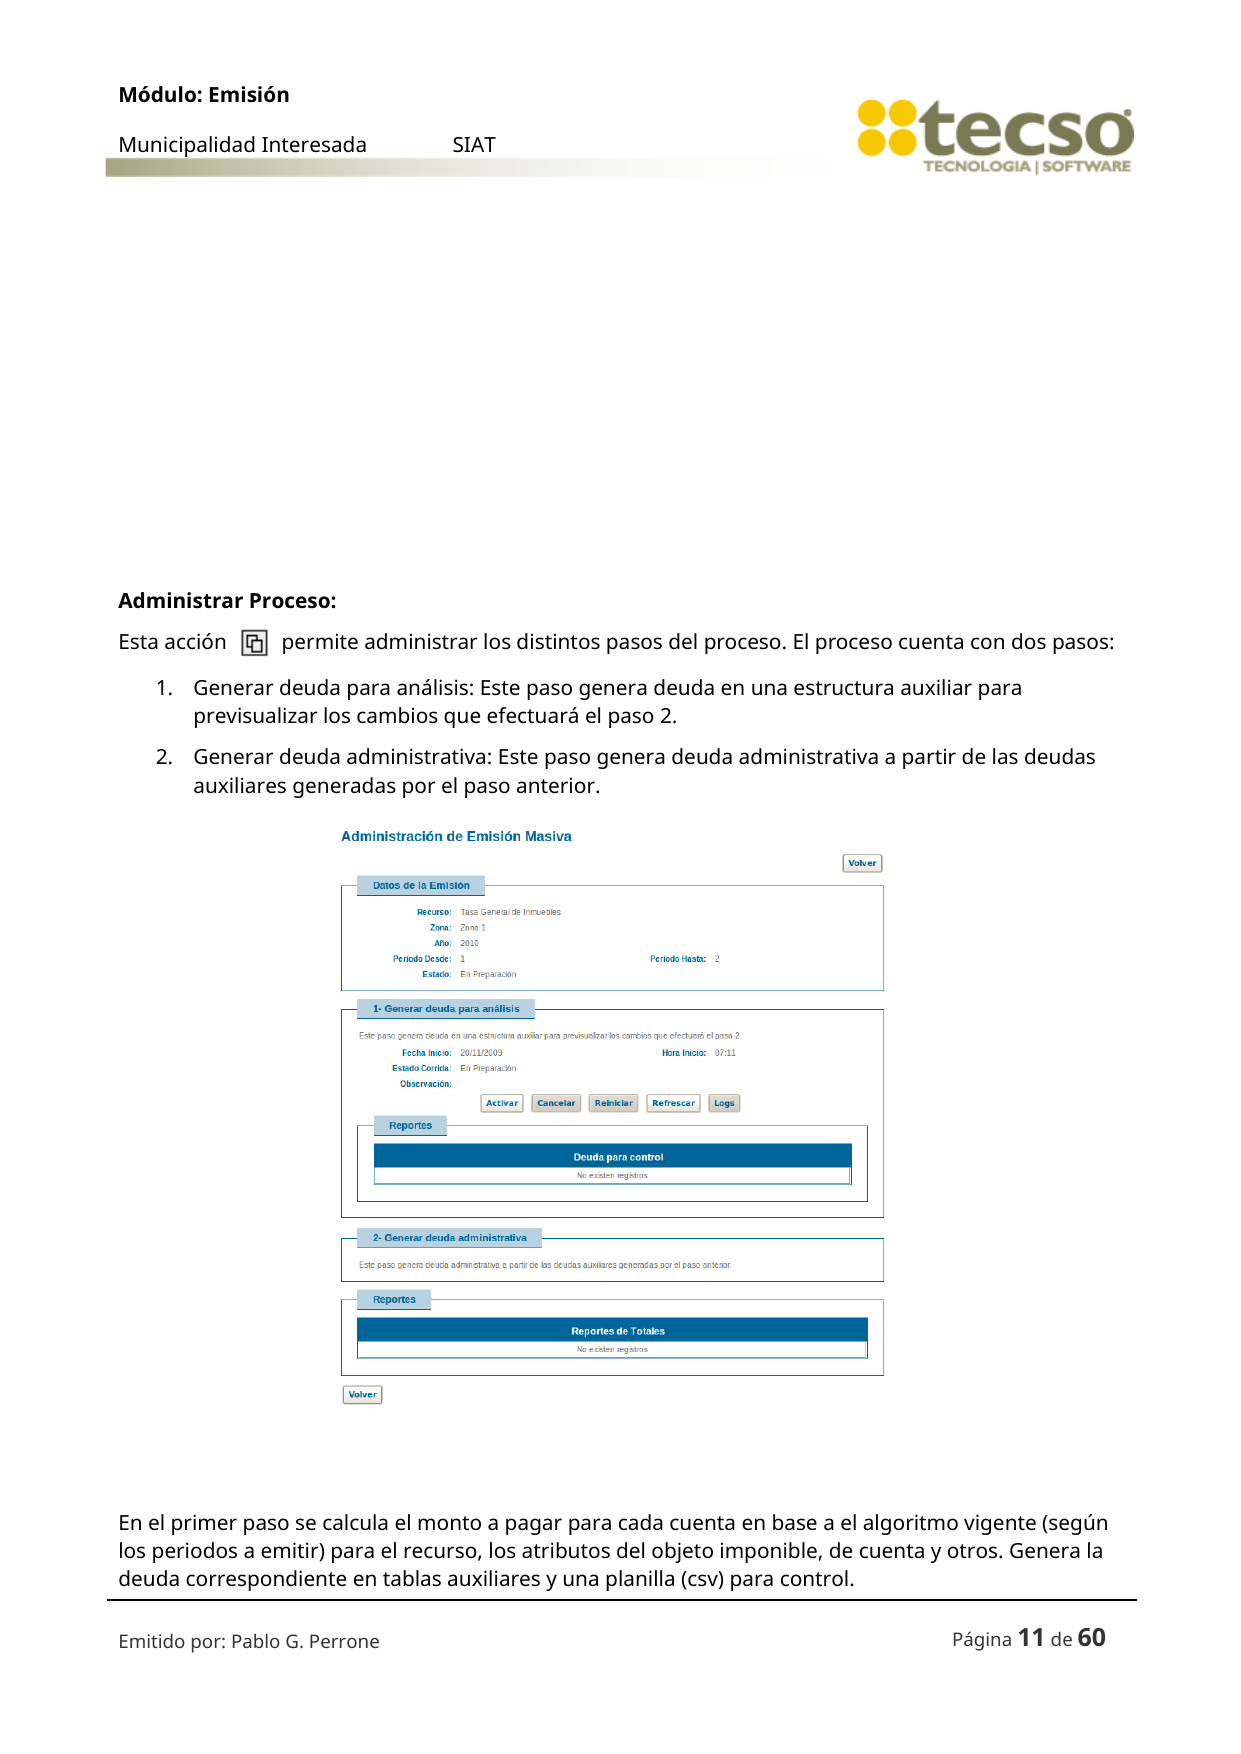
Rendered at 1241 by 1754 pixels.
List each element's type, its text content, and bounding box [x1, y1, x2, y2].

text permite administrar los distintos pasos del proceso. El proceso cuenta con dos pasos: [271, 627, 1122, 661]
text En el primer paso se calcula el monto a pagar para cada cuenta en base a el algoritmo vigente (según los periodos a emitir) para el recurso, los atributos del objeto imponible, de cuenta y otros. Genera la deuda correspondiente en tablas auxiliares y una planilla (csv) para control. [118, 1508, 1122, 1593]
picture [237, 627, 271, 661]
text Esta acción [118, 627, 237, 661]
text Administrar Proceso: [118, 586, 1122, 615]
list Generar deuda administrativa: Este paso genera deuda administrativa a partir de las deudas auxiliares generadas por el paso anterior. [156, 742, 1122, 799]
picture [105, 100, 1134, 177]
picture [329, 823, 911, 1418]
list Generar deuda para análisis: Este paso genera deuda en una estructura auxiliar para previsualizar los cambios que efectuará el paso 2. [156, 673, 1122, 730]
